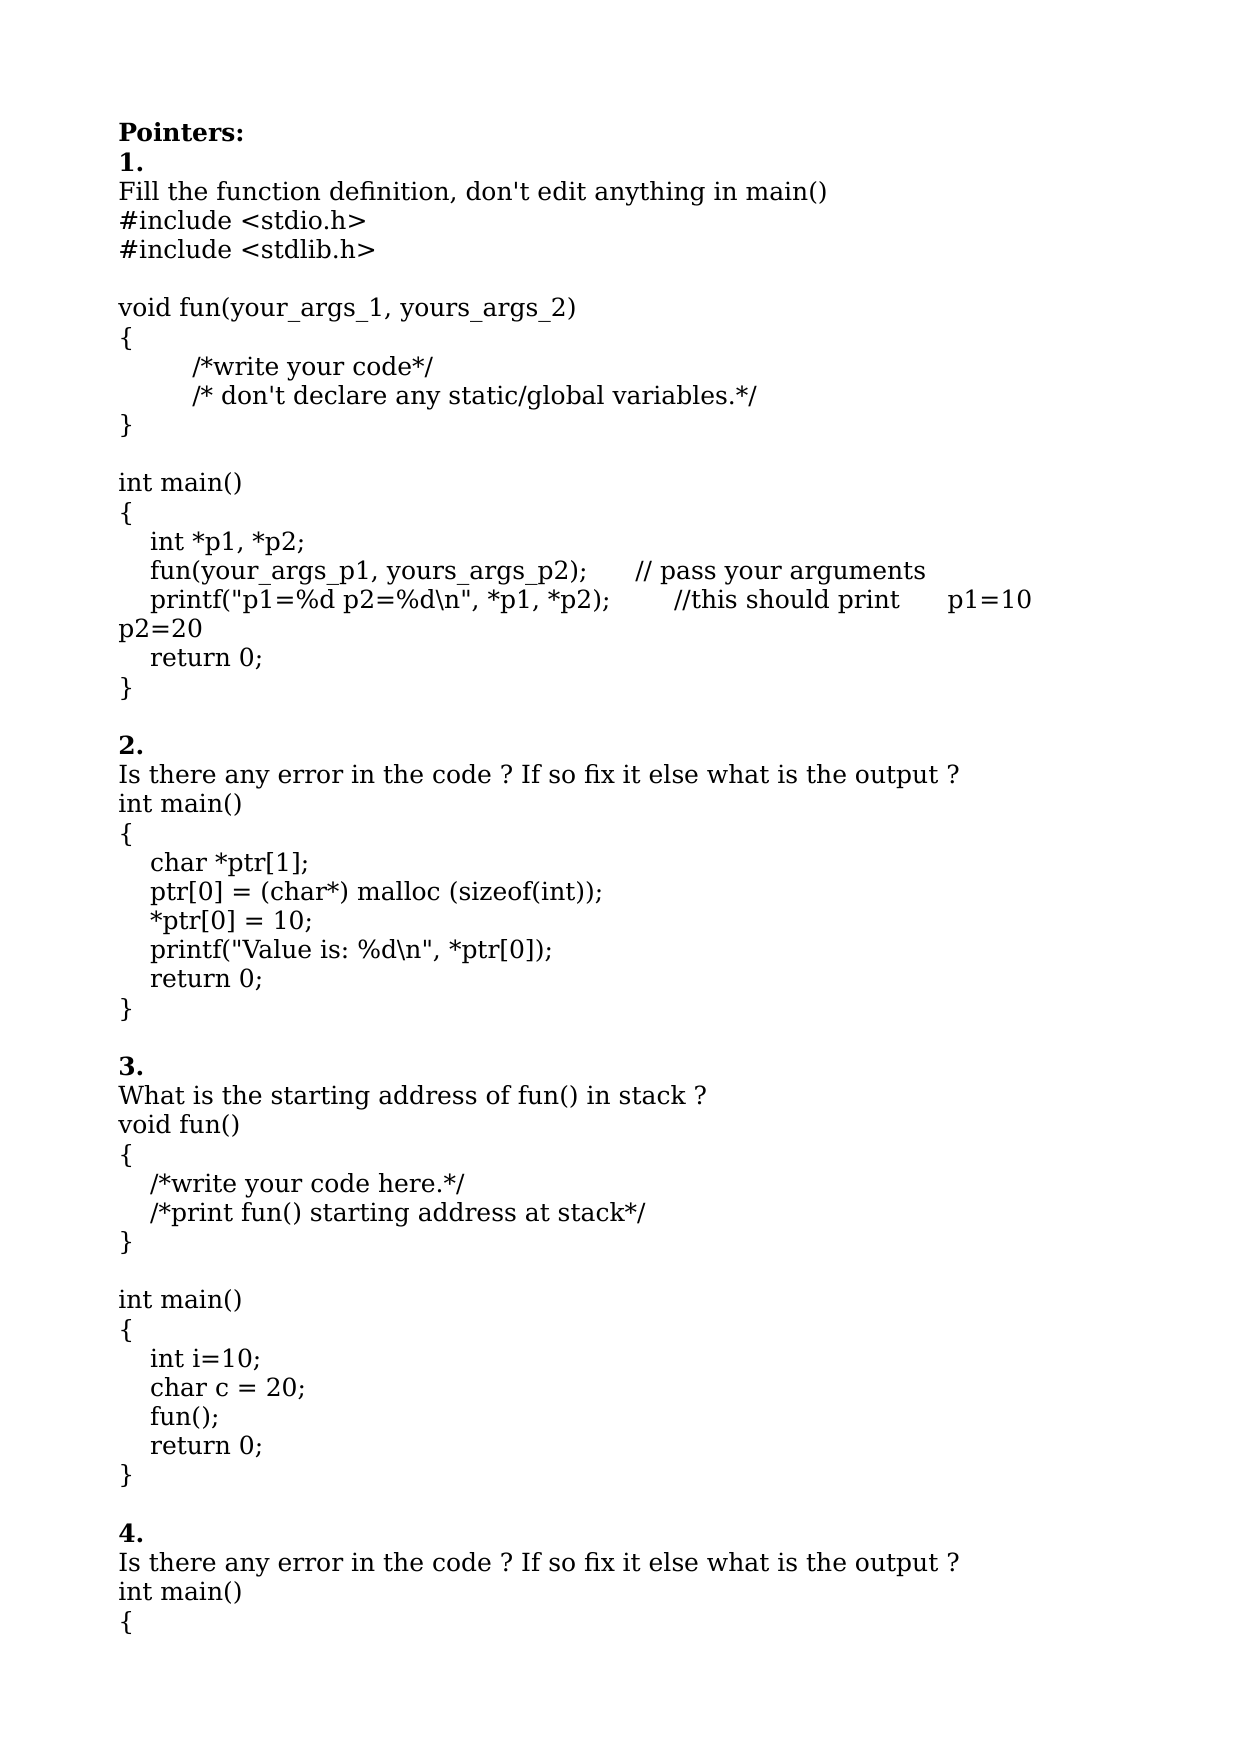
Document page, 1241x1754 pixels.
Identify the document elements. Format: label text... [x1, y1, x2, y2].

text /*write your code*/ [118, 352, 1122, 381]
text void fun(your_args_1, yours_args_2) [118, 293, 1122, 323]
text return 0; [118, 643, 1122, 673]
text { [118, 1315, 1122, 1344]
text #include <stdlib.h> [118, 235, 1122, 264]
text { [118, 498, 1122, 527]
text int main() [118, 789, 1122, 819]
text { [118, 1607, 1122, 1636]
text } [118, 1461, 1122, 1490]
text ptr[0] = (char*) malloc (sizeof(int)); [118, 877, 1122, 906]
text /*write your code here.*/ [118, 1169, 1122, 1198]
text { [118, 1140, 1122, 1169]
text fun(your_args_p1, yours_args_p2); // pass your arguments [118, 556, 1122, 585]
text } [118, 1227, 1122, 1256]
text { [118, 323, 1122, 352]
text Is there any error in the code ? If so fix it else what is the output ? [118, 1548, 1122, 1577]
text printf("Value is: %d\n", *ptr[0]); [118, 935, 1122, 964]
text /*print fun() starting address at stack*/ [118, 1198, 1122, 1227]
text *ptr[0] = 10; [118, 906, 1122, 935]
text What is the starting address of fun() in stack ? [118, 1081, 1122, 1111]
text 1. [118, 147, 1122, 177]
text } [118, 994, 1122, 1023]
text Is there any error in the code ? If so fix it else what is the output ? [118, 760, 1122, 789]
text printf("p1=%d p2=%d\n", *p1, *p2); //this should print p1=10 p2=20 [118, 585, 1122, 643]
text } [118, 410, 1122, 439]
text /* don't declare any static/global variables.*/ [118, 381, 1122, 410]
text Fill the function definition, don't edit anything in main() [118, 177, 1122, 206]
text 4. [118, 1519, 1122, 1548]
text return 0; [118, 964, 1122, 994]
text int main() [118, 1577, 1122, 1607]
text int i=10; [118, 1344, 1122, 1373]
text char c = 20; [118, 1373, 1122, 1402]
text int *p1, *p2; [118, 527, 1122, 556]
text } [118, 673, 1122, 702]
text fun(); [118, 1402, 1122, 1431]
text return 0; [118, 1431, 1122, 1461]
text int main() [118, 468, 1122, 498]
text 3. [118, 1052, 1122, 1081]
text char *ptr[1]; [118, 848, 1122, 877]
text void fun() [118, 1111, 1122, 1140]
text { [118, 819, 1122, 848]
text Pointers: [118, 118, 1122, 147]
text 2. [118, 731, 1122, 760]
text int main() [118, 1286, 1122, 1315]
text #include <stdio.h> [118, 206, 1122, 235]
